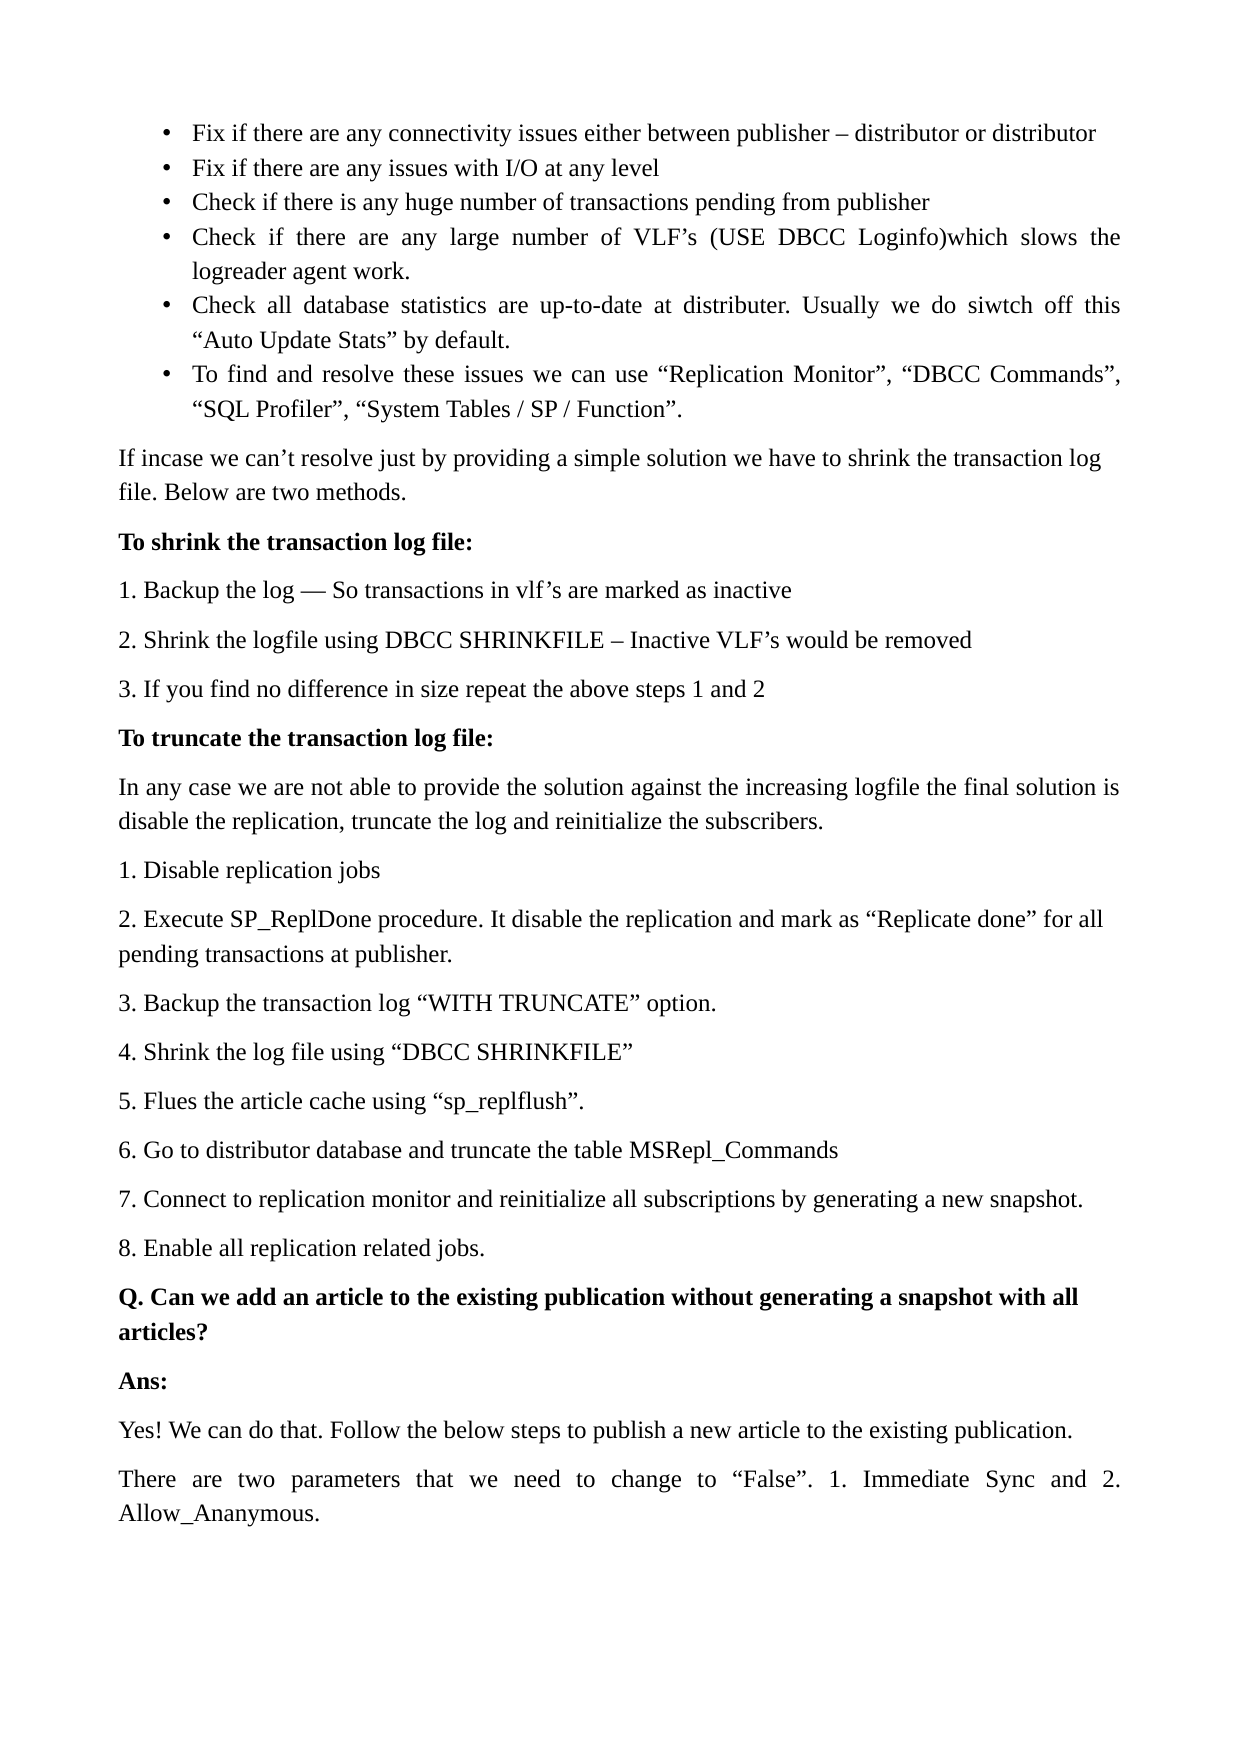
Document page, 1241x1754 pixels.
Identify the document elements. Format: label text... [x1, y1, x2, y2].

text 5. Flues the article cache using “sp_replflush”. [118, 1086, 1122, 1115]
text 3. If you find no difference in size repeat the above steps 1 and 2 [118, 674, 1122, 702]
text 4. Shrink the log file using “DBCC SHRINKFILE” [118, 1037, 1122, 1066]
text 2. Execute SP_ReplDone procedure. It disable the replication and mark as “Replicate done” for all pending transactions at publisher. [118, 904, 1122, 968]
text 2. Shrink the logfile using DBCC SHRINKFILE – Inactive VLF’s would be removed [118, 625, 1122, 653]
text There are two parameters that we need to change to “False”. 1. Immediate Sync and 2. Allow_Ananymous. [118, 1464, 1122, 1527]
text 3. Backup the transaction log “WITH TRUNCATE” option. [118, 988, 1122, 1017]
list Check if there are any large number of VLF’s (USE DBCC Loginfo)which slows the logreader agent work. [162, 222, 1122, 285]
list Check if there is any huge number of transactions pending from publisher [162, 187, 1122, 216]
list Fix if there are any issues with I/O at any level [162, 153, 1122, 181]
text 1. Disable replication jobs [118, 855, 1122, 884]
text 6. Go to distributor database and truncate the table MSRepl_Commands [118, 1135, 1122, 1164]
text 8. Enable all replication related jobs. [118, 1233, 1122, 1262]
text To truncate the transaction log file: [118, 723, 1122, 752]
text 7. Connect to replication monitor and reinitialize all subscriptions by generating a new snapshot. [118, 1184, 1122, 1213]
text 1. Backup the log — So transactions in vlf’s are marked as inactive [118, 576, 1122, 604]
list To find and resolve these issues we can use “Replication Monitor”, “DBCC Commands”, “SQL Profiler”, “System Tables / SP / Function”. [162, 359, 1122, 423]
text Ans: [118, 1366, 1122, 1395]
text In any case we are not able to provide the solution against the increasing logfile the final solution is disable the replication, truncate the log and reinitialize the subscribers. [118, 772, 1122, 835]
list Fix if there are any connectivity issues either between publisher – distributor or distributor [162, 118, 1122, 147]
list Check all database statistics are up-to-date at distributer. Usually we do siwtch off this “Auto Update Stats” by default. [162, 291, 1122, 354]
text To shrink the transaction log file: [118, 527, 1122, 555]
text Q. Can we add an article to the existing publication without generating a snapshot with all articles? [118, 1282, 1122, 1346]
text If incase we can’t resolve just by providing a simple solution we have to shrink the transaction log file. Below are two methods. [118, 443, 1122, 506]
text Yes! We can do that. Follow the below steps to publish a new article to the existing publication. [118, 1415, 1122, 1444]
